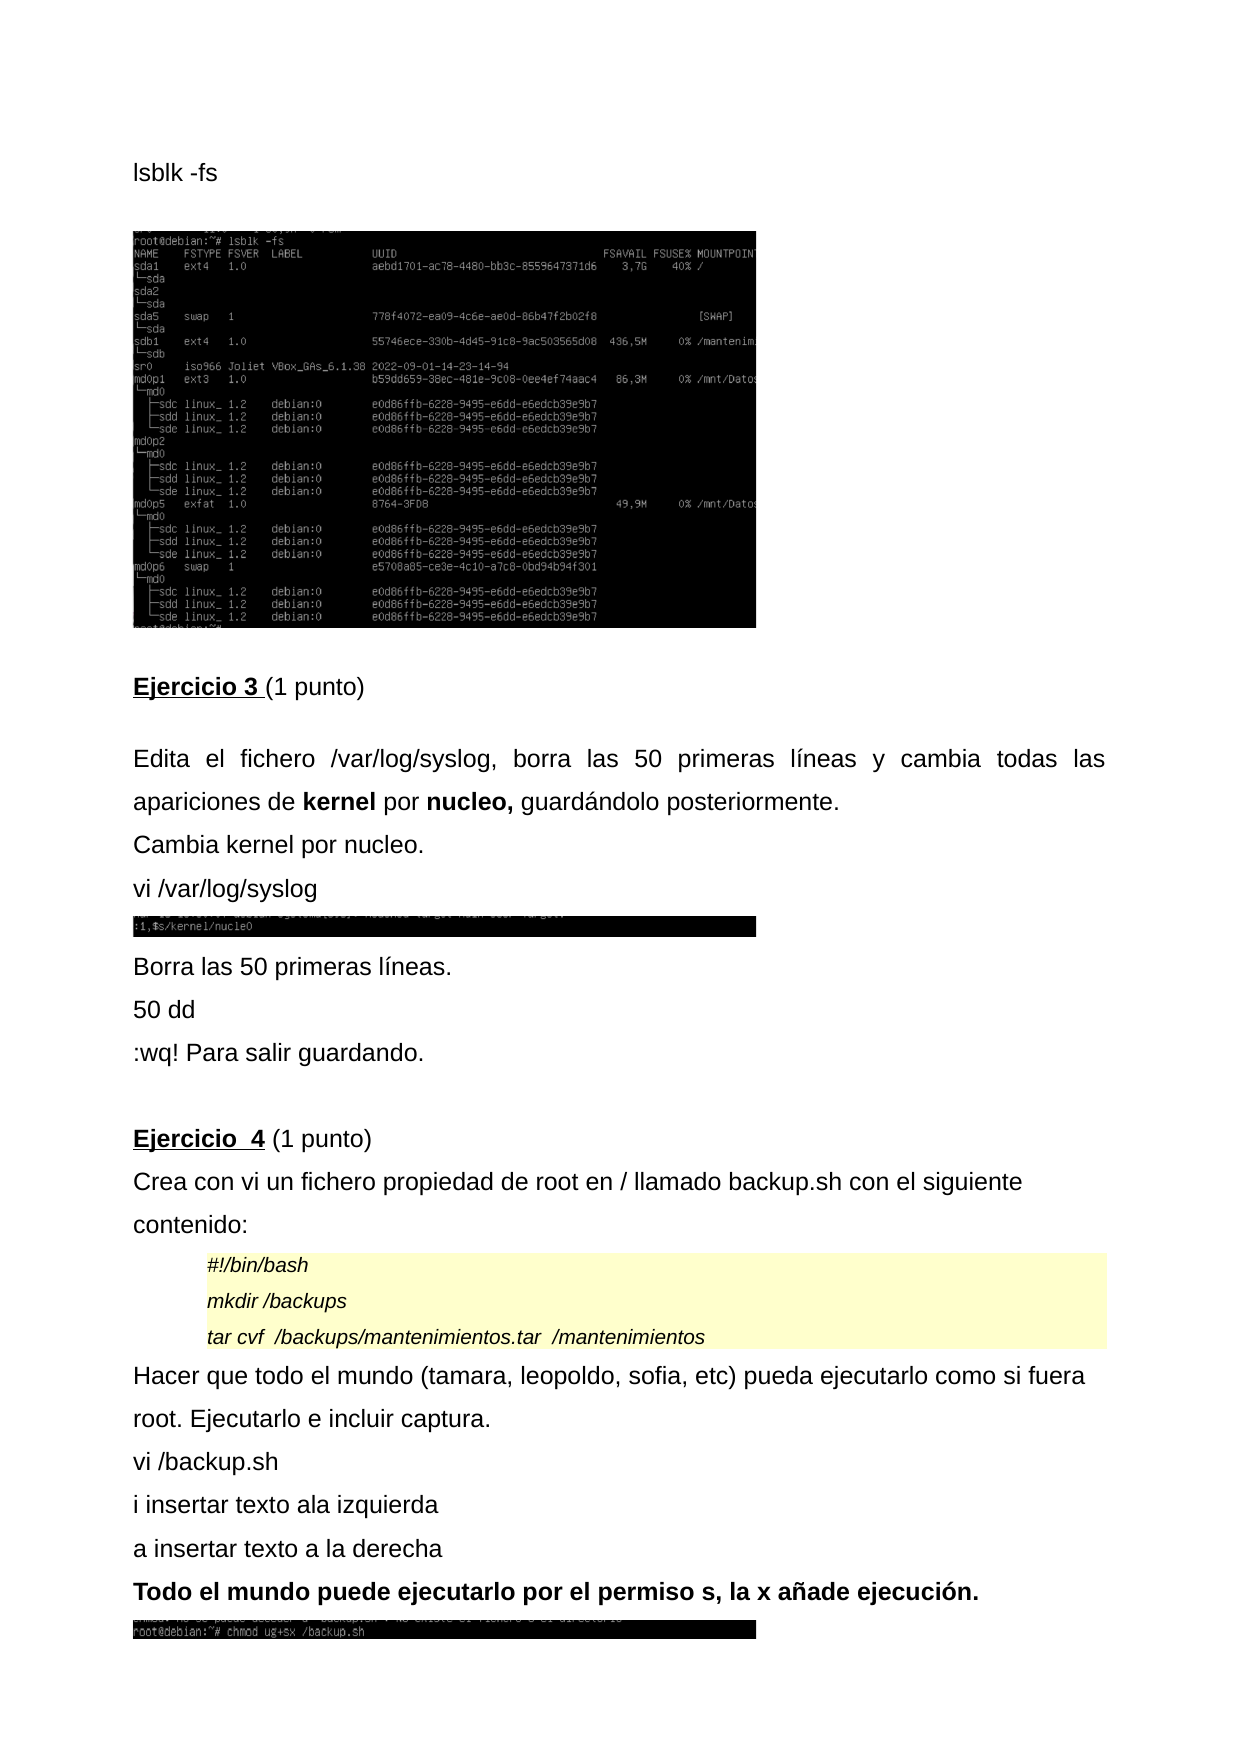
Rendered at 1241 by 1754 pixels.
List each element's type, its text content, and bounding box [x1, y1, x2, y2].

text #!/bin/bash [207, 1253, 1107, 1277]
text a insertar texto a la derecha [133, 1534, 1107, 1562]
text tar cvf /backups/mantenimientos.tar /mantenimientos [207, 1325, 1107, 1349]
text Hacer que todo el mundo (tamara, leopoldo, sofia, etc) pueda ejecutarlo como si fuera root. Ejecutarlo e incluir captura. [133, 1361, 1107, 1433]
text Borra las 50 primeras líneas. [133, 951, 1107, 980]
text mkdir /backups [207, 1289, 1107, 1313]
text :wq! Para salir guardando. [133, 1038, 1107, 1066]
text vi /var/log/syslog [133, 874, 1107, 902]
text Todo el mundo puede ejecutarlo por el permiso s, la x añade ejecución. [133, 1577, 1107, 1606]
text lsblk -fs [133, 158, 1107, 187]
text Edita el fichero /var/log/syslog, borra las 50 primeras líneas y cambia todas las apariciones de kernel por nucleo, guardándolo posteriormente. [133, 744, 1107, 816]
text Ejercicio 3 (1 punto) [133, 672, 1107, 700]
text Ejercicio 4 (1 punto) [133, 1124, 1107, 1153]
text i insertar texto ala izquierda [133, 1491, 1107, 1519]
text 50 dd [133, 994, 1107, 1023]
text Cambia kernel por nucleo. [133, 831, 1107, 859]
text Crea con vi un fichero propiedad de root en / llamado backup.sh con el siguiente contenido: [133, 1167, 1107, 1239]
text vi /backup.sh [133, 1447, 1107, 1476]
